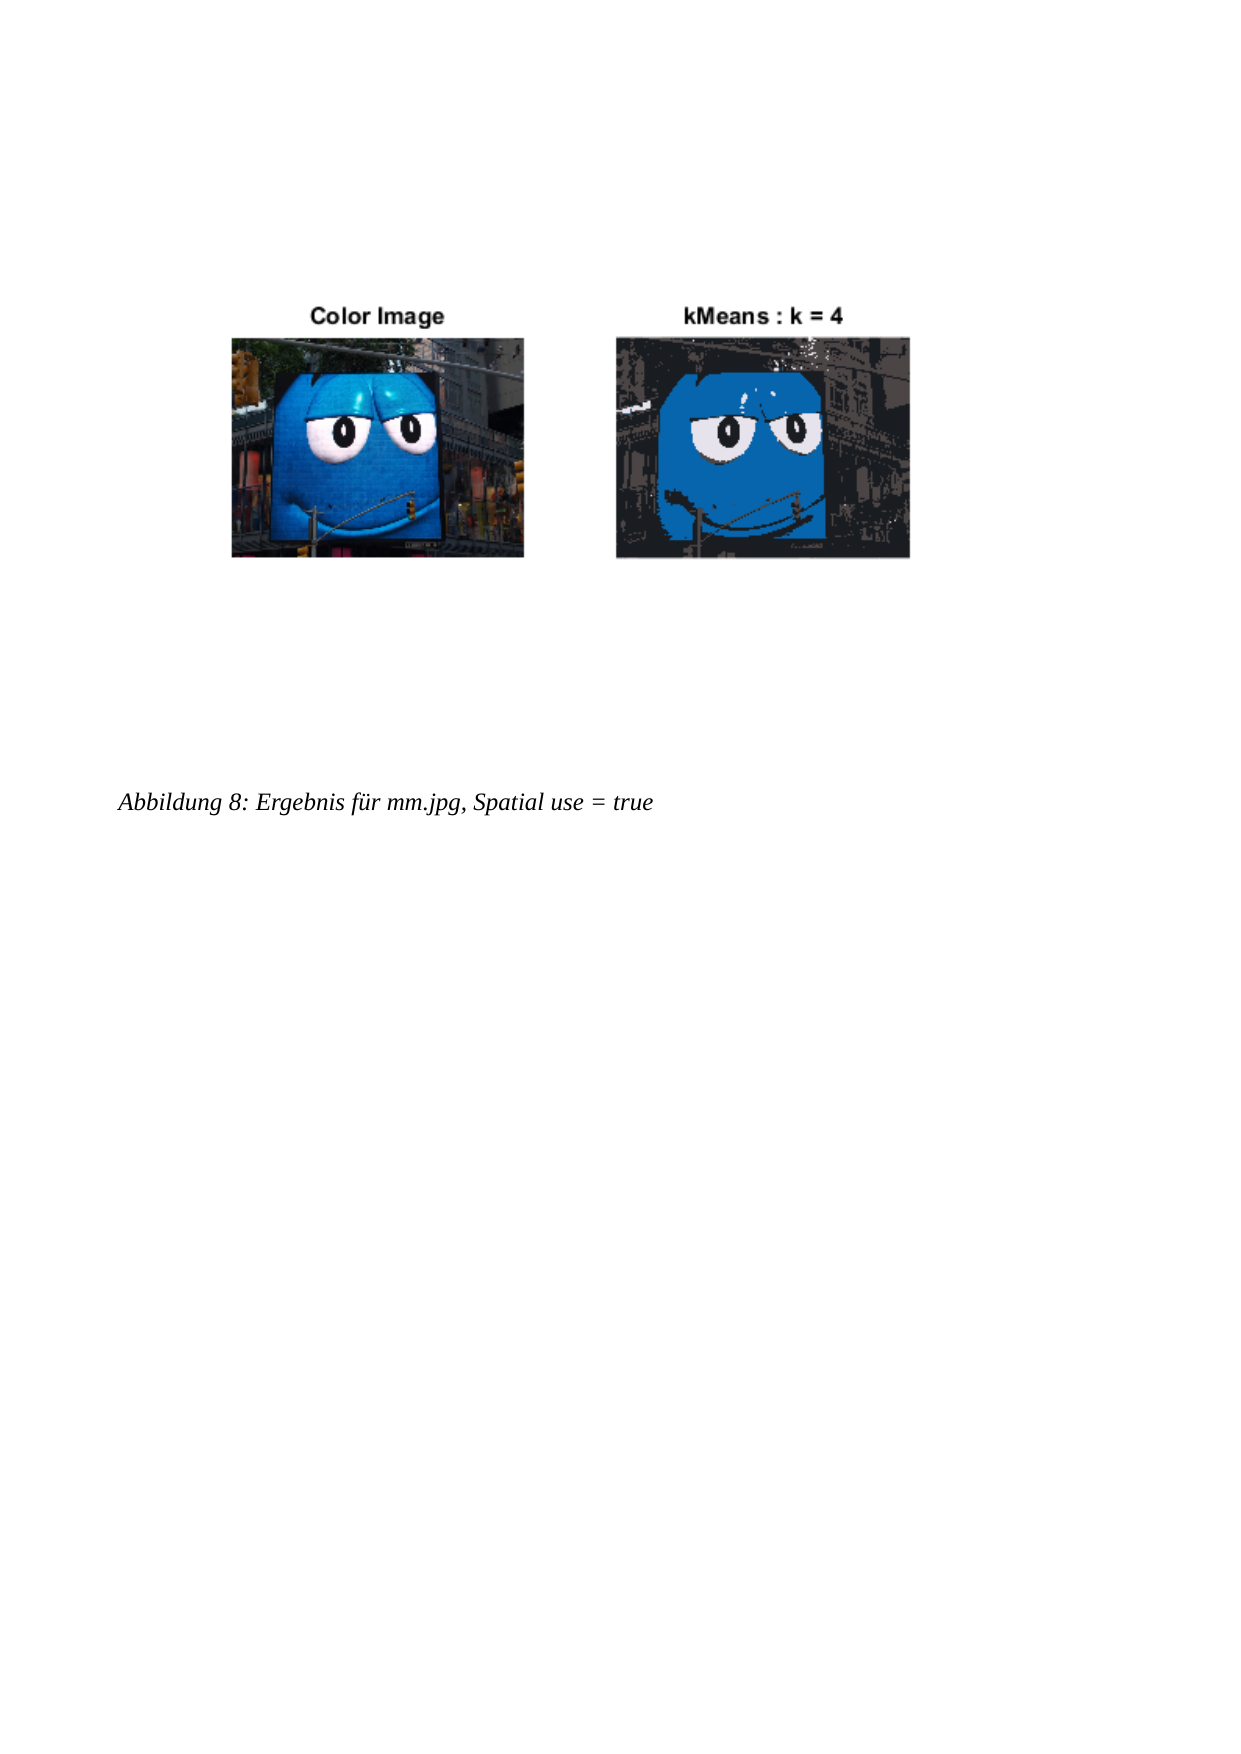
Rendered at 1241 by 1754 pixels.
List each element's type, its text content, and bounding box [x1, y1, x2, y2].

picture [118, 130, 993, 788]
text Abbildung 8: Ergebnis für mm.jpg, Spatial use = true [118, 788, 993, 816]
